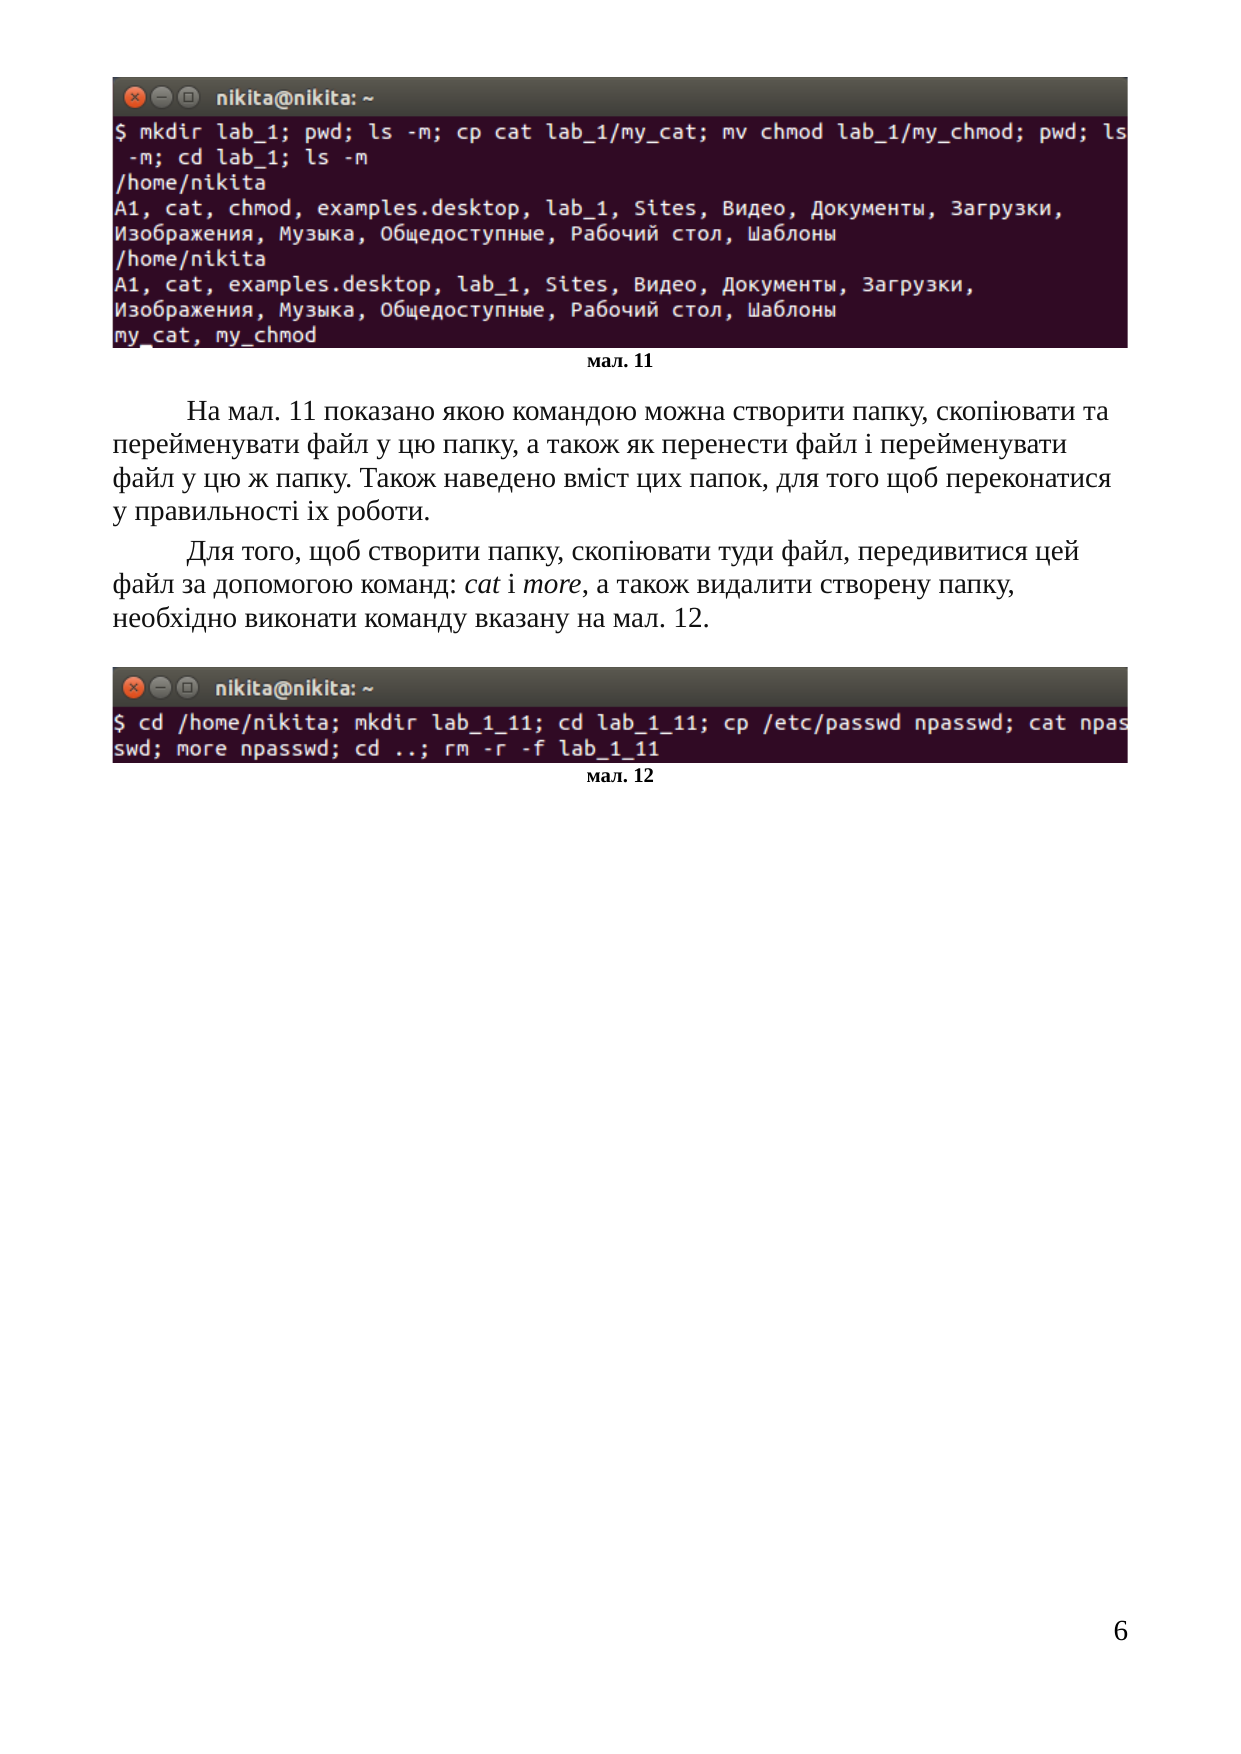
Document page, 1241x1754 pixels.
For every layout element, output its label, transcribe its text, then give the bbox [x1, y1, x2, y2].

list На мал. 11 показано якою командою можна створити папку, скопіювати та перейменувати файл у цю папку, а також як перенести файл і перейменувати файл у цю ж папку. Також наведено вміст цих папок, для того щоб переконатися у правильності іх роботи. [112, 372, 1128, 527]
text мал. 11 [112, 348, 1128, 372]
list [112, 65, 1128, 77]
list Для того, щоб створити папку, скопіювати туди файл, передивитися цей файл за допомогою команд: cat і more, а також видалити створену папку, необхідно виконати команду вказану на мал. 12. [112, 533, 1128, 633]
text мал. 12 [112, 763, 1128, 787]
picture [112, 77, 1128, 348]
picture [112, 667, 1128, 763]
